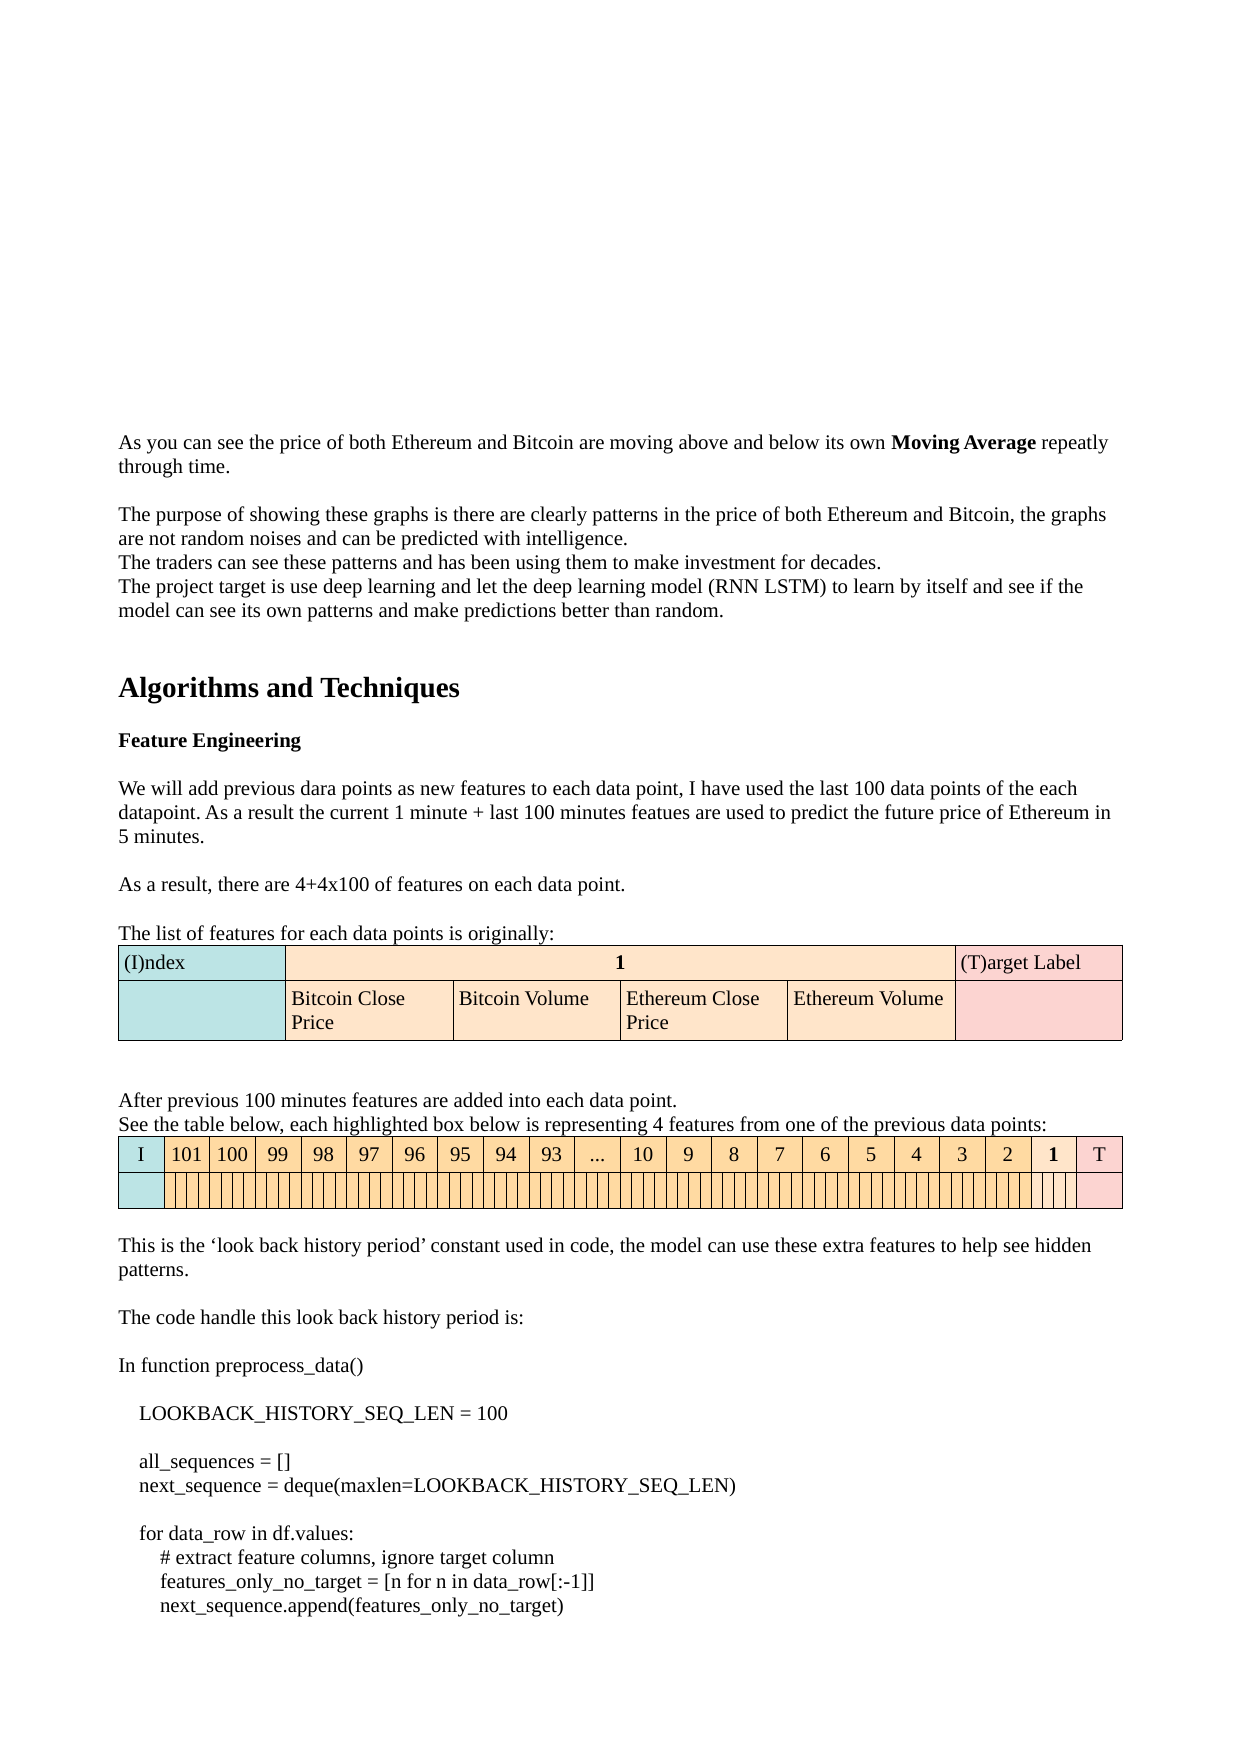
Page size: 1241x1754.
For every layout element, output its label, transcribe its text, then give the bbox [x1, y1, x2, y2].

table_header 96 [393, 1137, 437, 1172]
table_cell [758, 1173, 768, 1208]
table_cell [302, 1173, 312, 1208]
text The code handle this look back history period is: [118, 1305, 1122, 1329]
text for data_row in df.values: [118, 1521, 1122, 1545]
table_cell [393, 1173, 403, 1208]
table_cell [244, 1173, 255, 1208]
table_cell [233, 1173, 243, 1208]
table_header 7 [758, 1137, 802, 1172]
table_cell Ethereum Close Price [621, 981, 787, 1040]
table_cell [803, 1173, 814, 1208]
table_cell [290, 1173, 301, 1208]
table_cell [689, 1173, 700, 1208]
text After previous 100 minutes features are added into each data point. [118, 1088, 1122, 1112]
table_cell [1066, 1173, 1076, 1208]
table_header 6 [803, 1137, 848, 1172]
table_header 8 [712, 1137, 757, 1172]
table_cell [222, 1173, 232, 1208]
text As a result, there are 4+4x100 of features on each data point. [118, 872, 1122, 896]
table_cell [780, 1173, 791, 1208]
table_cell [450, 1173, 460, 1208]
table_cell [461, 1173, 472, 1208]
table_cell [381, 1173, 392, 1208]
table_cell [552, 1173, 563, 1208]
table_cell Bitcoin Volume [454, 981, 620, 1040]
table_cell [1054, 1173, 1065, 1208]
table_cell [415, 1173, 426, 1208]
table_cell [187, 1173, 198, 1208]
table_cell [895, 1173, 905, 1208]
table_header 4 [895, 1137, 939, 1172]
text The traders can see these patterns and has been using them to make investment for decades. [118, 550, 1122, 574]
text # extract feature columns, ignore target column [118, 1545, 1122, 1569]
table_cell [279, 1173, 289, 1208]
table_header (I)ndex [119, 946, 285, 980]
table_cell [655, 1173, 666, 1208]
table_cell [507, 1173, 517, 1208]
table_cell [849, 1173, 859, 1208]
table_cell [667, 1173, 677, 1208]
table_cell [518, 1173, 529, 1208]
table_cell [587, 1173, 597, 1208]
table_cell [256, 1173, 266, 1208]
table_header 1 [1032, 1137, 1076, 1172]
table_cell [530, 1173, 540, 1208]
table_cell Bitcoin Close Price [286, 981, 453, 1040]
text next_sequence = deque(maxlen=LOOKBACK_HISTORY_SEQ_LEN) [118, 1473, 1122, 1497]
table_cell [336, 1173, 346, 1208]
table_cell [826, 1173, 837, 1208]
table_header 10 [621, 1137, 666, 1172]
table_header 95 [438, 1137, 483, 1172]
table_cell [769, 1173, 779, 1208]
text As you can see the price of both Ethereum and Bitcoin are moving above and below its own Moving Average repeatly through time. [118, 430, 1122, 478]
table_cell [792, 1173, 802, 1208]
table_cell [735, 1173, 745, 1208]
table_cell [723, 1173, 734, 1208]
table_cell [1043, 1173, 1053, 1208]
table_cell [267, 1173, 278, 1208]
table_cell [199, 1173, 209, 1208]
table_cell [621, 1173, 631, 1208]
table_header 2 [986, 1137, 1031, 1172]
table_cell [838, 1173, 848, 1208]
table_cell [564, 1173, 574, 1208]
text next_sequence.append(features_only_no_target) [118, 1593, 1122, 1617]
table_cell [917, 1173, 928, 1208]
table_cell [712, 1173, 722, 1208]
table_cell [986, 1173, 996, 1208]
table_cell [473, 1173, 483, 1208]
table_cell [1020, 1173, 1031, 1208]
table_cell [210, 1173, 221, 1208]
table_cell [632, 1173, 643, 1208]
table_header 97 [347, 1137, 392, 1172]
text See the table below, each highlighted box below is representing 4 features from one of the previous data points: [118, 1112, 1122, 1136]
table_cell [495, 1173, 506, 1208]
table_cell [956, 981, 1122, 1040]
table_cell [701, 1173, 711, 1208]
table_cell [370, 1173, 380, 1208]
table_header 94 [484, 1137, 529, 1172]
table_cell [347, 1173, 358, 1208]
table_cell [176, 1173, 186, 1208]
table_cell [359, 1173, 369, 1208]
table_cell [746, 1173, 757, 1208]
table_header 101 [165, 1137, 209, 1172]
text The purpose of showing these graphs is there are clearly patterns in the price of both Ethereum and Bitcoin, the graphs are not random noises and can be predicted with intelligence. [118, 502, 1122, 550]
table_cell [541, 1173, 551, 1208]
table_header 5 [849, 1137, 894, 1172]
table_cell [906, 1173, 916, 1208]
table_cell [324, 1173, 335, 1208]
text The project target is use deep learning and let the deep learning model (RNN LSTM) to learn by itself and see if the model can see its own patterns and make predictions better than random. [118, 574, 1122, 622]
table_cell [997, 1173, 1008, 1208]
text This is the ‘look back history period’ constant used in code, the model can use these extra features to help see hidden patterns. [118, 1232, 1122, 1281]
table_header ... [575, 1137, 620, 1172]
table_header 9 [667, 1137, 711, 1172]
table_header (T)arget Label [956, 946, 1122, 980]
table_cell [974, 1173, 985, 1208]
table_cell [598, 1173, 608, 1208]
table_cell [963, 1173, 973, 1208]
table_header T [1077, 1137, 1122, 1172]
table_cell [313, 1173, 323, 1208]
table_cell [119, 1173, 164, 1208]
table_header 99 [256, 1137, 301, 1172]
table_cell [1009, 1173, 1019, 1208]
table_header 93 [530, 1137, 574, 1172]
table_cell [940, 1173, 951, 1208]
table_cell [678, 1173, 688, 1208]
subtitle Algorithms and Techniques [118, 670, 1122, 704]
table_cell [119, 981, 285, 1040]
table_cell [1077, 1173, 1122, 1208]
table_header 100 [210, 1137, 255, 1172]
table_cell [952, 1173, 962, 1208]
table_cell [427, 1173, 437, 1208]
table_cell [883, 1173, 894, 1208]
text In function preprocess_data() [118, 1353, 1122, 1377]
text all_sequences = [] [118, 1449, 1122, 1473]
table_cell [1032, 1173, 1042, 1208]
table_cell [609, 1173, 620, 1208]
table_cell [644, 1173, 654, 1208]
table_cell Ethereum Volume [788, 981, 955, 1040]
table_cell [484, 1173, 494, 1208]
table_cell [165, 1173, 175, 1208]
table_cell [815, 1173, 825, 1208]
table_cell [438, 1173, 449, 1208]
table_header 1 [286, 946, 955, 980]
text The list of features for each data points is originally: [118, 920, 1122, 944]
text LOOKBACK_HISTORY_SEQ_LEN = 100 [118, 1401, 1122, 1425]
table_cell [404, 1173, 414, 1208]
table_header 98 [302, 1137, 346, 1172]
table_header I [119, 1137, 164, 1172]
table_header 3 [940, 1137, 985, 1172]
text We will add previous dara points as new features to each data point, I have used the last 100 data points of the each datapoint. As a result the current 1 minute + last 100 minutes featues are used to predict the future price of Ethereum in 5 minutes. [118, 776, 1122, 848]
table_cell [860, 1173, 871, 1208]
table_cell [929, 1173, 939, 1208]
table_cell [872, 1173, 882, 1208]
text features_only_no_target = [n for n in data_row[:-1]] [118, 1569, 1122, 1593]
text Feature Engineering [118, 728, 1122, 752]
